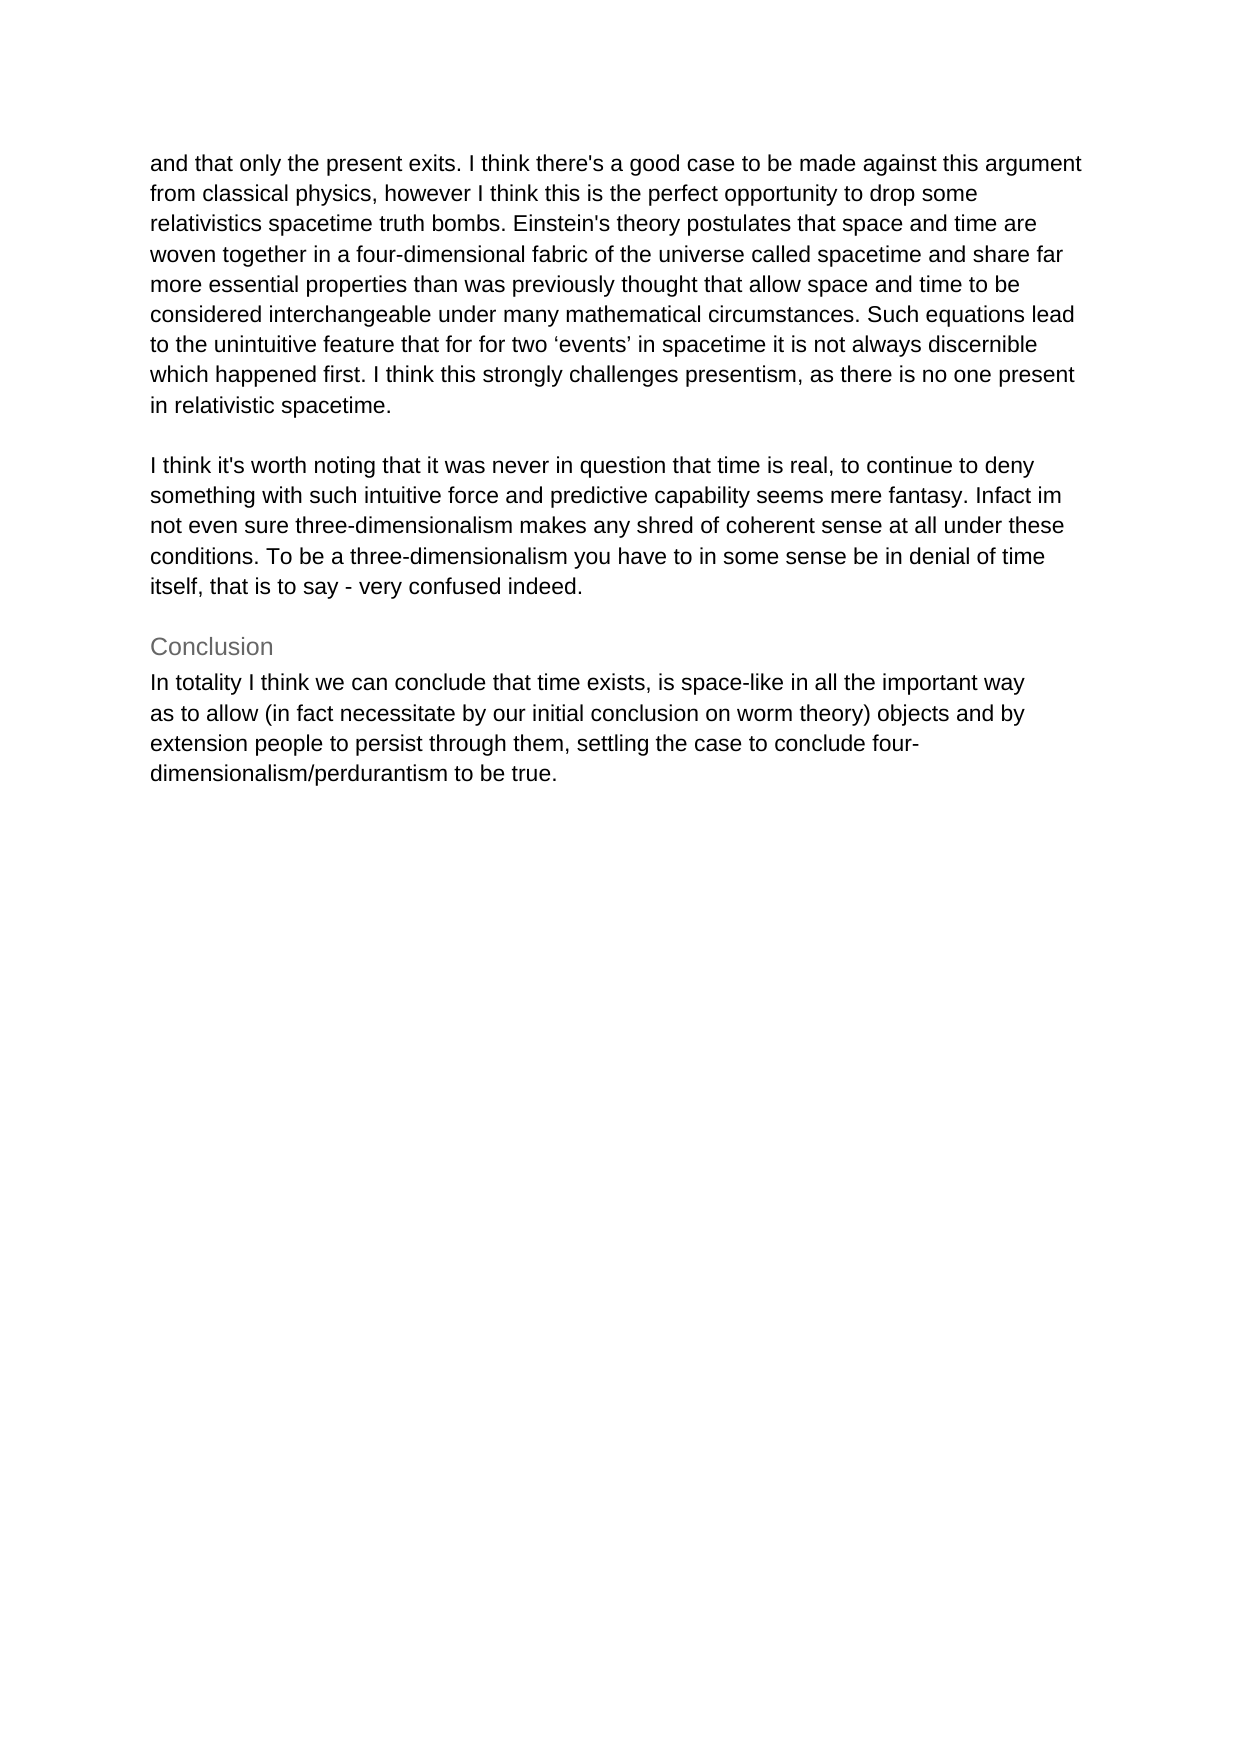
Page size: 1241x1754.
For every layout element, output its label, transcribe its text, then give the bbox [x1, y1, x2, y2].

text I think it's worth noting that it was never in question that time is real, to continue to deny something with such intuitive force and predictive capability seems mere fantasy. Infact im not even sure three-dimensionalism makes any shred of coherent sense at all under these conditions. To be a three-dimensionalism you have to in some sense be in denial of time itself, that is to say - very confused indeed. [150, 452, 1090, 599]
subtitle Conclusion [150, 632, 1090, 661]
text In totality I think we can conclude that time exists, is space-like in all the important way [150, 669, 1090, 696]
text as to allow (in fact necessitate by our initial conclusion on worm theory) objects and by extension people to persist through them, settling the case to conclude four-dimensionalism/perdurantism to be true. [150, 699, 1090, 786]
text and that only the present exits. I think there's a good case to be made against this argument from classical physics, however I think this is the perfect opportunity to drop some relativistics spacetime truth bombs. Einstein's theory postulates that space and time are woven together in a four-dimensional fabric of the universe called spacetime and share far more essential properties than was previously thought that allow space and time to be considered interchangeable under many mathematical circumstances. Such equations lead to the unintuitive feature that for for two ‘events’ in spacetime it is not always discernible which happened first. I think this strongly challenges presentism, as there is no one present in relativistic spacetime. [150, 150, 1090, 418]
